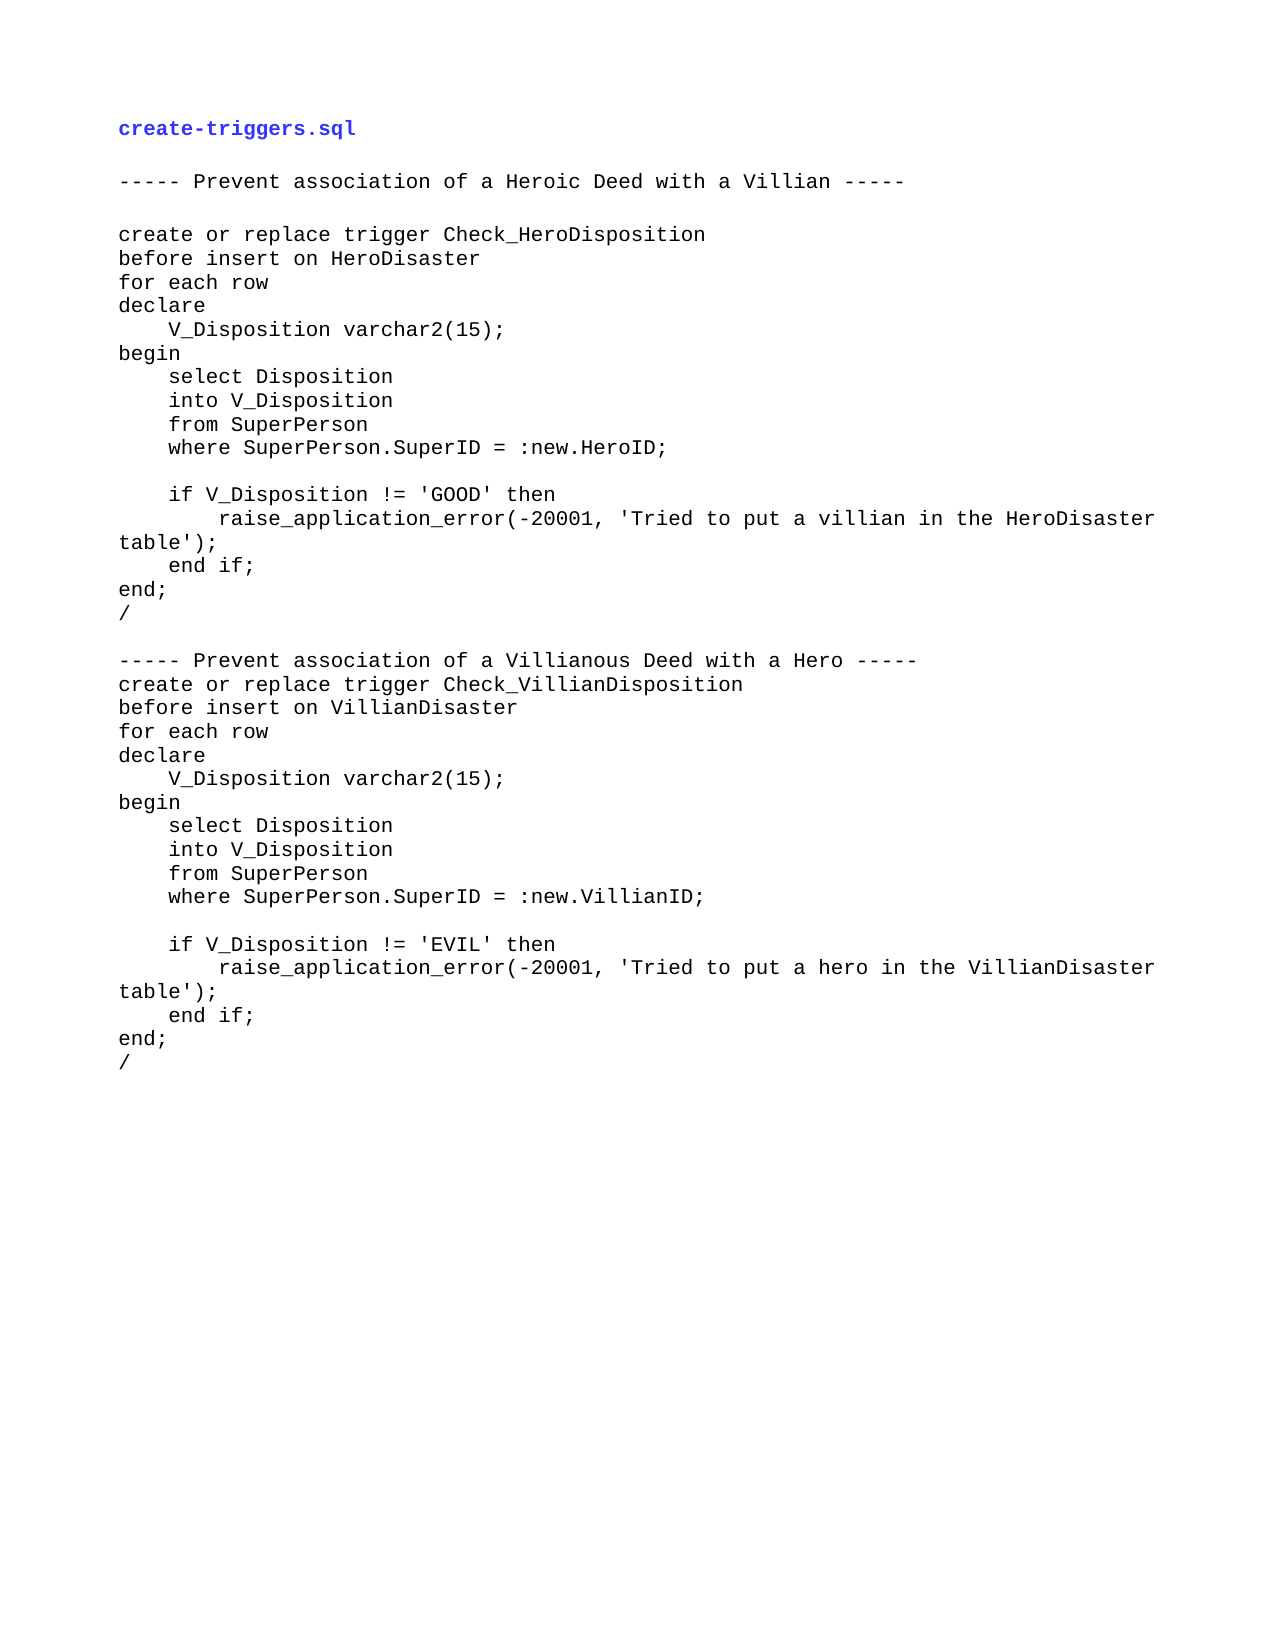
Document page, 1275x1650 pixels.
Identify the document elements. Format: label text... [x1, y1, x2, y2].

text into V_Disposition [118, 839, 1157, 863]
text select Disposition [118, 366, 1157, 390]
text end if; [118, 1005, 1157, 1028]
text / [118, 1052, 1157, 1076]
text from SuperPerson [118, 863, 1157, 886]
text for each row [118, 272, 1157, 295]
text before insert on HeroDisaster [118, 248, 1157, 272]
text for each row [118, 721, 1157, 744]
text select Disposition [118, 816, 1157, 839]
text where SuperPerson.SuperID = :new.VillianID; [118, 886, 1157, 910]
text declare [118, 295, 1157, 319]
text ----- Prevent association of a Villianous Deed with a Hero ----- [118, 650, 1157, 674]
text end; [118, 1028, 1157, 1052]
text from SuperPerson [118, 413, 1157, 437]
text V_Disposition varchar2(15); [118, 768, 1157, 792]
text end if; [118, 555, 1157, 579]
text if V_Disposition != 'GOOD' then [118, 484, 1157, 508]
text begin [118, 343, 1157, 366]
text into V_Disposition [118, 390, 1157, 413]
text where SuperPerson.SuperID = :new.HeroID; [118, 437, 1157, 461]
text raise_application_error(-20001, 'Tried to put a hero in the VillianDisaster table'); [118, 957, 1157, 1005]
text V_Disposition varchar2(15); [118, 319, 1157, 343]
text declare [118, 744, 1157, 768]
text create or replace trigger Check_VillianDisposition [118, 674, 1157, 697]
text ----- Prevent association of a Heroic Deed with a Villian ----- [118, 171, 1157, 195]
text create or replace trigger Check_HeroDisposition [118, 224, 1157, 248]
text before insert on VillianDisaster [118, 697, 1157, 721]
text / [118, 603, 1157, 626]
text end; [118, 579, 1157, 603]
text if V_Disposition != 'EVIL' then [118, 934, 1157, 957]
text create-triggers.sql [118, 118, 1157, 142]
text begin [118, 792, 1157, 816]
text raise_application_error(-20001, 'Tried to put a villian in the HeroDisaster table'); [118, 508, 1157, 555]
